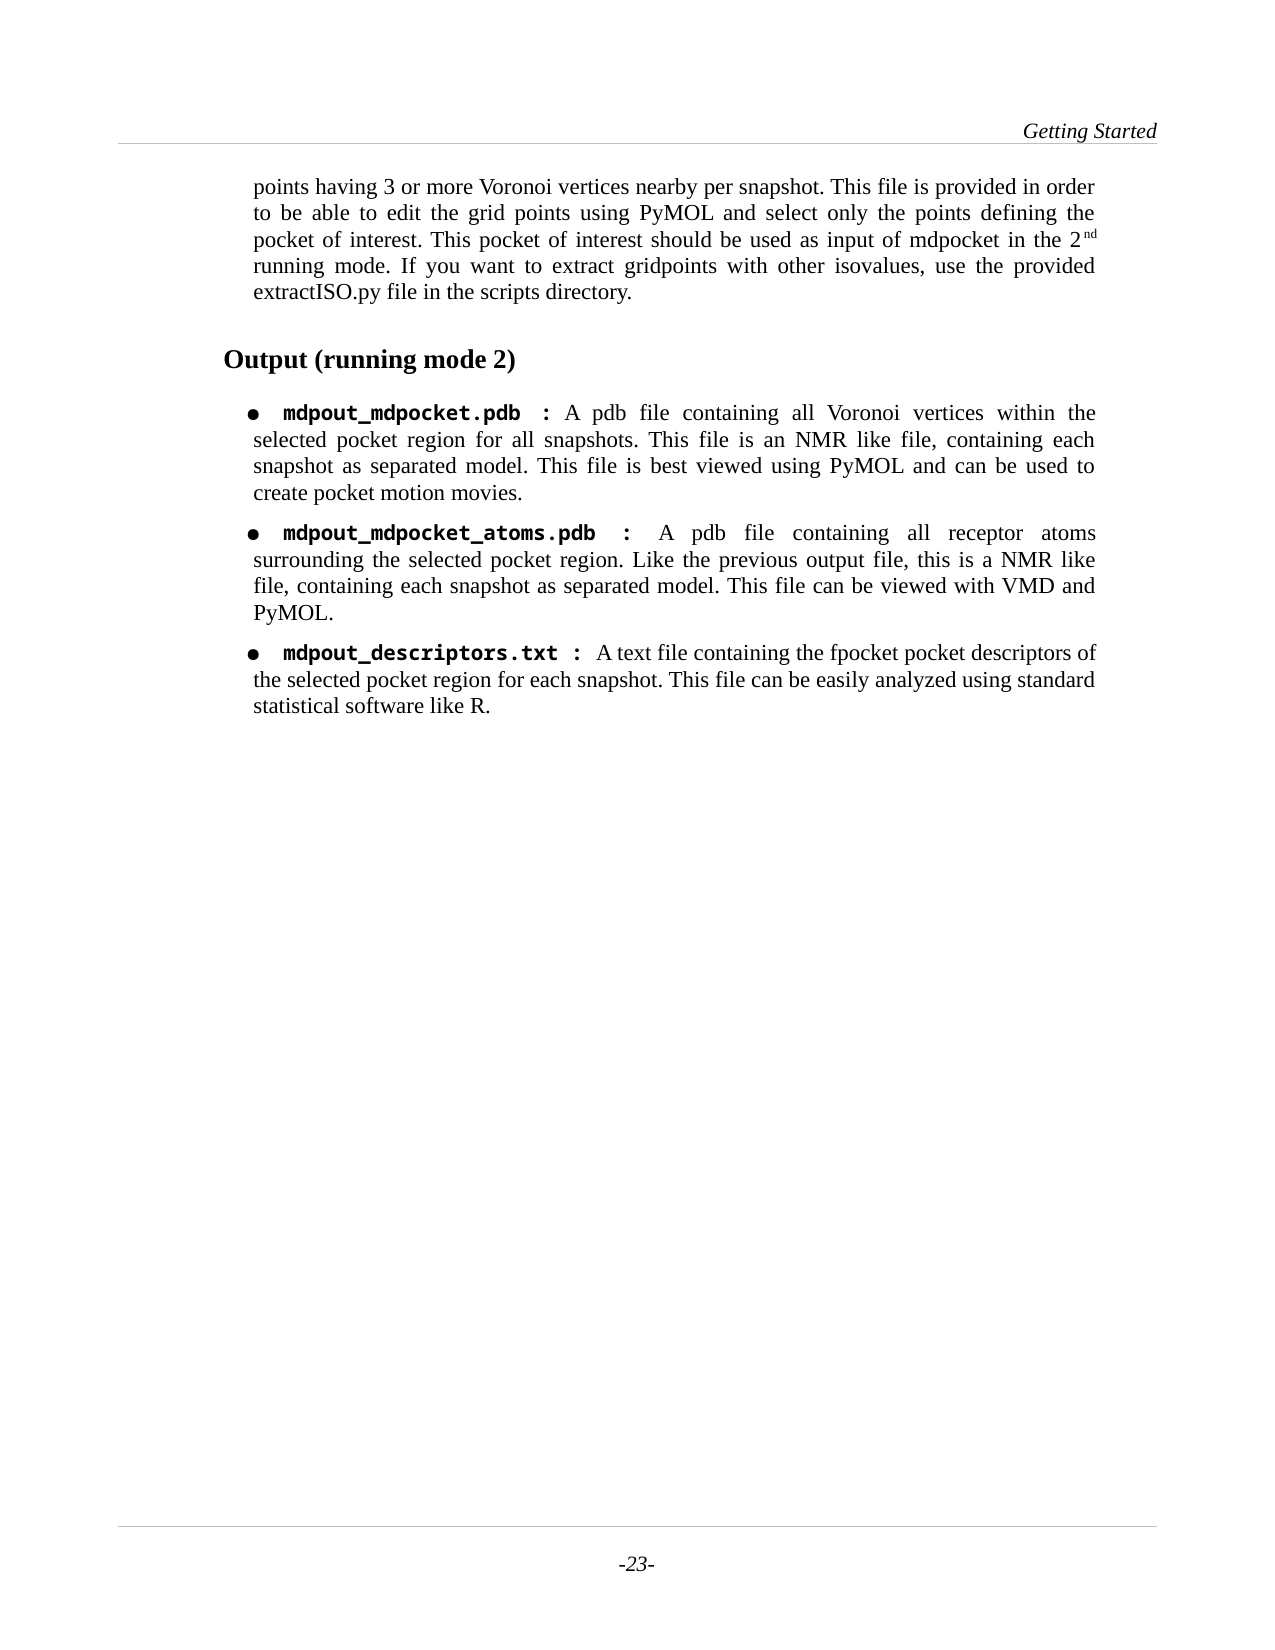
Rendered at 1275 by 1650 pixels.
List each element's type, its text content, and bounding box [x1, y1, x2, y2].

list mdpout_mdpocket.pdb : A pdb file containing all Voronoi vertices within the selected pocket region for all snapshots. This file is an NMR like file, containing each snapshot as separated model. This file is best viewed using PyMOL and can be used to create pocket motion movies. [216, 398, 1097, 505]
list points having 3 or more Voronoi vertices nearby per snapshot. This file is provided in order to be able to edit the grid points using PyMOL and select only the points defining the pocket of interest. This pocket of interest should be used as input of mdpocket in the 2nd running mode. If you want to extract gridpoints with other isovalues, use the provided extractISO.py file in the scripts directory. [216, 173, 1097, 305]
list mdpout_descriptors.txt : A text file containing the fpocket pocket descriptors of the selected pocket region for each snapshot. This file can be easily analyzed using standard statistical software like R. [216, 638, 1097, 719]
subtitle Output (running mode 2) [223, 343, 1157, 374]
list mdpout_mdpocket_atoms.pdb : A pdb file containing all receptor atoms surrounding the selected pocket region. Like the previous output file, this is a NMR like file, containing each snapshot as separated model. This file can be viewed with VMD and PyMOL. [216, 518, 1097, 625]
